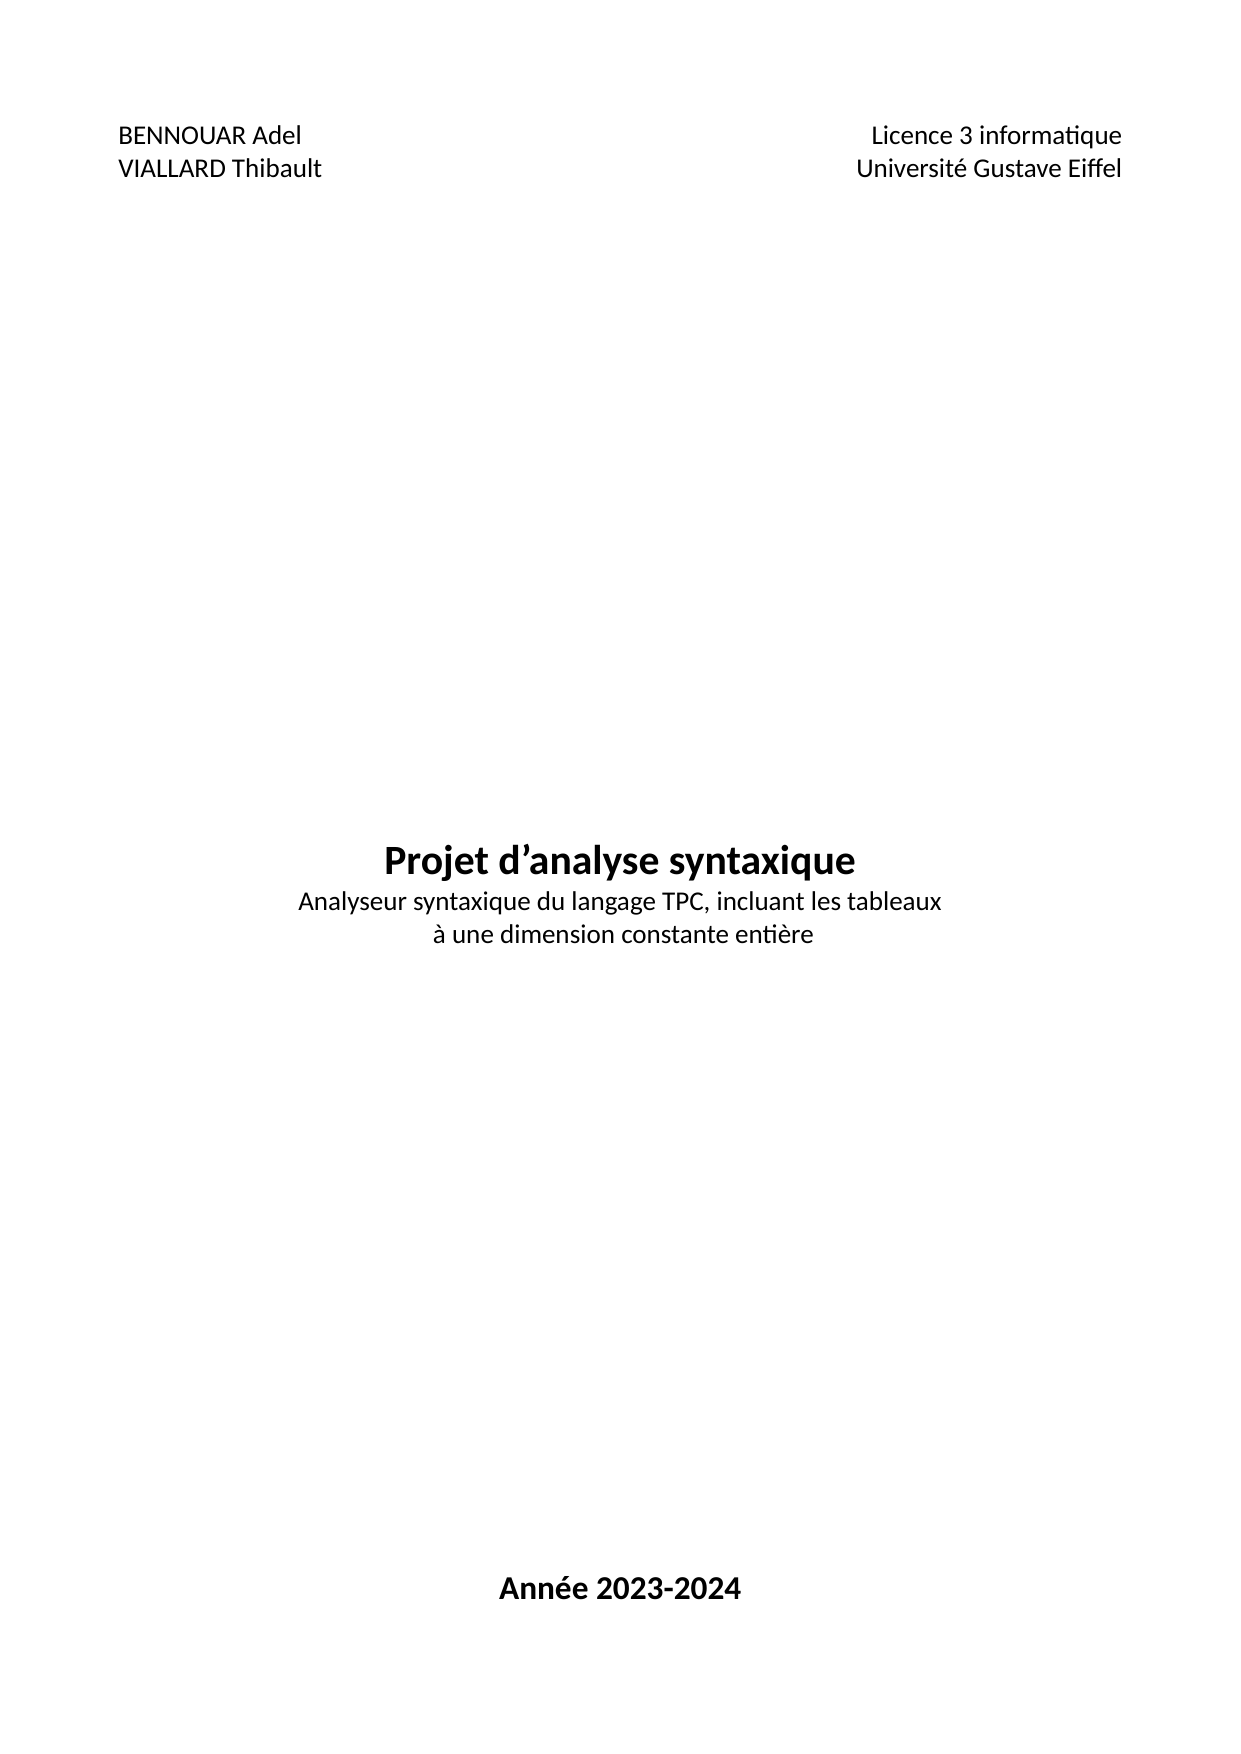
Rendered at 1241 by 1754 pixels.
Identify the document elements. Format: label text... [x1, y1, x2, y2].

table_cell Projet d’analyse syntaxique Analyseur syntaxique du langage TPC, incluant les tableaux à une dimension constante entière [118, 184, 1122, 1567]
table_header [453, 118, 787, 184]
table_header BENNOUAR Adel VIALLARD Thibault [118, 118, 453, 184]
table_cell Année 2023-2024 [118, 1567, 1122, 1608]
table_header Licence 3 informatique Université Gustave Eiffel [788, 118, 1122, 184]
